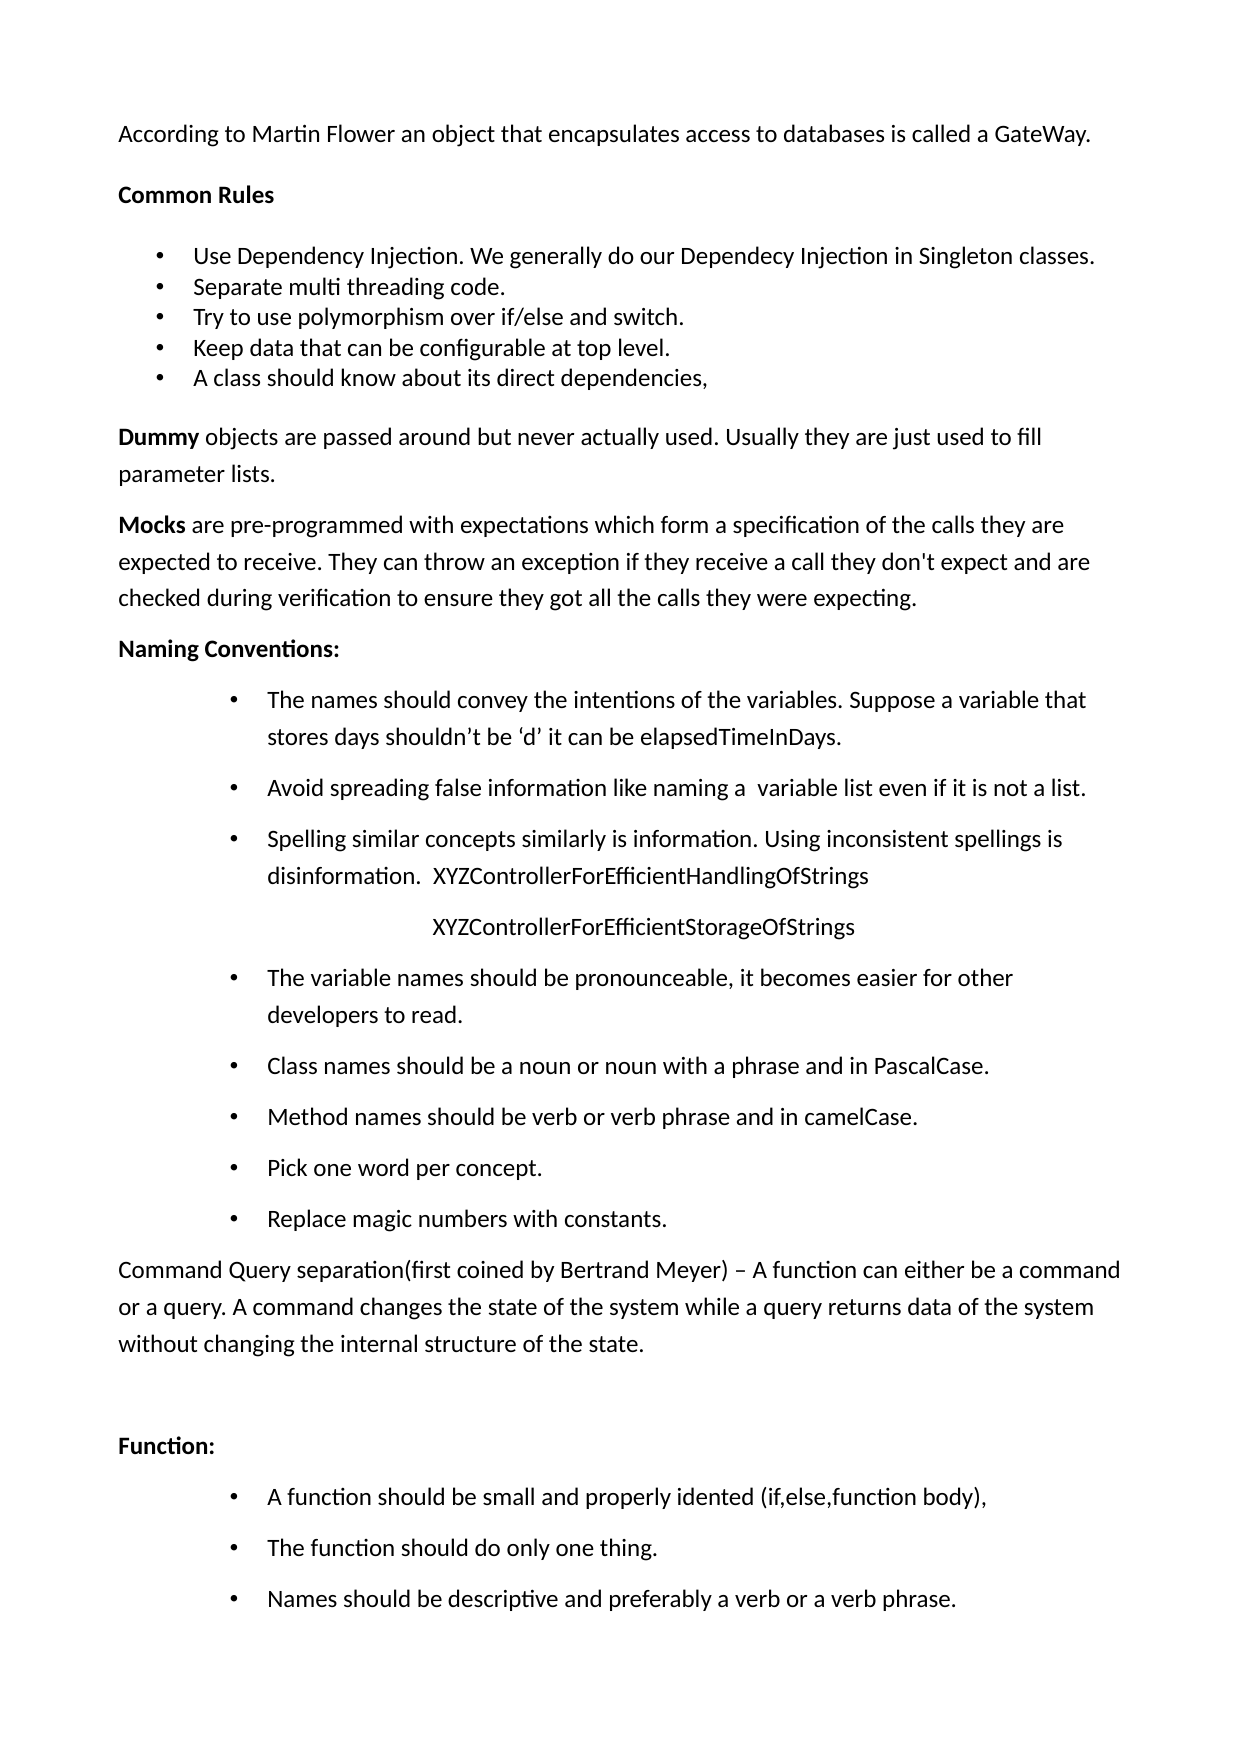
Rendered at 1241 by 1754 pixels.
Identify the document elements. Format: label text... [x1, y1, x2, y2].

text Naming Conventions: [118, 633, 1122, 664]
list The function should do only one thing. [229, 1532, 1122, 1563]
list A class should know about its direct dependencies, [156, 362, 1122, 393]
list Names should be descriptive and preferably a verb or a verb phrase. [229, 1583, 1122, 1614]
text XYZControllerForEfficientStorageOfStrings [118, 911, 1122, 942]
list The variable names should be pronounceable, it becomes easier for other developers to read. [229, 962, 1122, 1029]
list Method names should be verb or verb phrase and in camelCase. [229, 1101, 1122, 1132]
list The names should convey the intentions of the variables. Suppose a variable that stores days shouldn’t be ‘d’ it can be elapsedTimeInDays. [229, 685, 1122, 752]
list Pick one word per concept. [229, 1152, 1122, 1183]
text Command Query separation(first coined by Bertrand Meyer) – A function can either be a command or a query. A command changes the state of the system while a query returns data of the system without changing the internal structure of the state. [118, 1255, 1122, 1358]
list Avoid spreading false information like naming a variable list even if it is not a list. [229, 772, 1122, 803]
list Class names should be a noun or noun with a phrase and in PascalCase. [229, 1050, 1122, 1081]
list Keep data that can be configurable at top level. [156, 332, 1122, 362]
text Mocks are pre-programmed with expectations which form a specification of the calls they are expected to receive. They can throw an exception if they receive a call they don't expect and are checked during verification to ensure they got all the calls they were expecting. [118, 509, 1122, 613]
list A function should be small and properly idented (if,else,function body), [229, 1481, 1122, 1512]
list Replace magic numbers with constants. [229, 1203, 1122, 1234]
text Function: [118, 1430, 1122, 1461]
list Spelling similar concepts similarly is information. Using inconsistent spellings is disinformation. XYZControllerForEfficientHandlingOfStrings [229, 823, 1122, 891]
list Separate multi threading code. [156, 271, 1122, 301]
text Dummy objects are passed around but never actually used. Usually they are just used to fill parameter lists. [118, 422, 1122, 489]
list Use Dependency Injection. We generally do our Dependecy Injection in Singleton classes. [156, 240, 1122, 271]
text According to Martin Flower an object that encapsulates access to databases is called a GateWay. [118, 118, 1122, 149]
text Common Rules [118, 179, 1122, 210]
list Try to use polymorphism over if/else and switch. [156, 301, 1122, 332]
